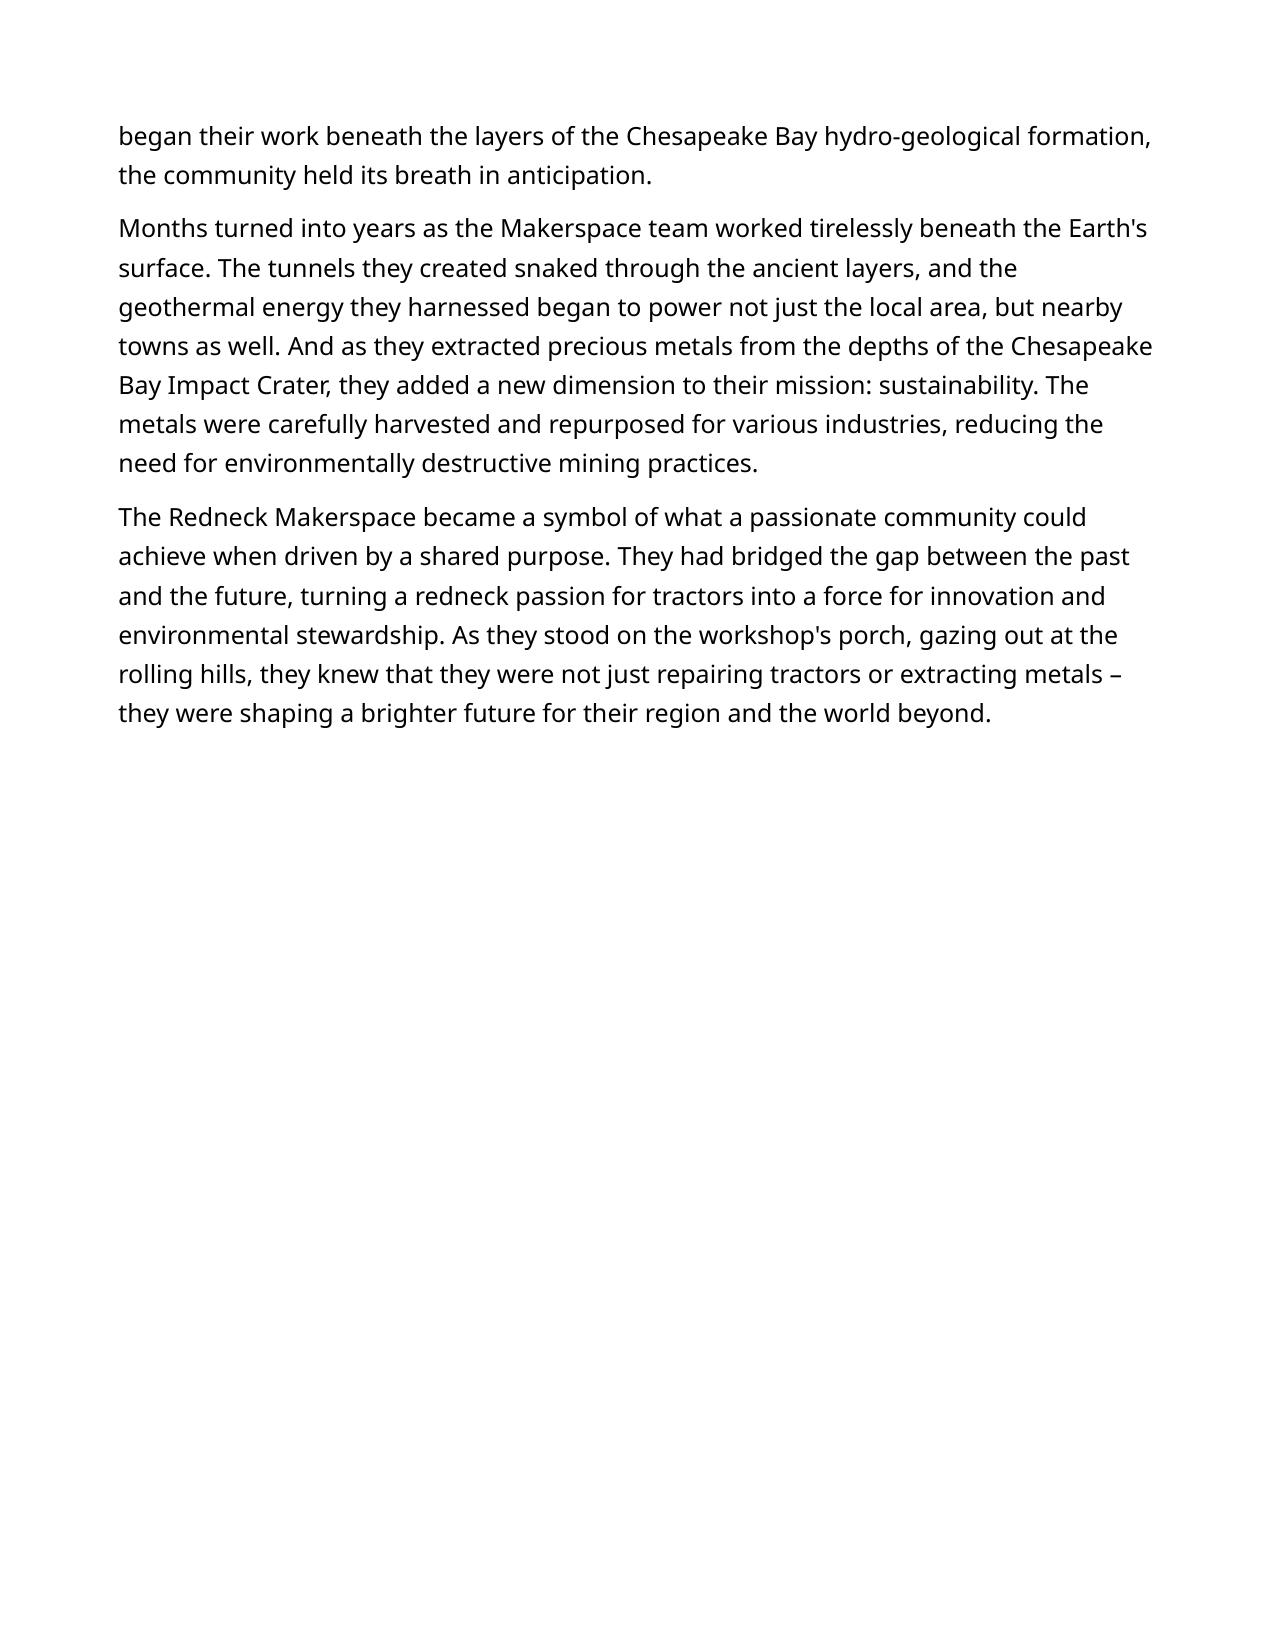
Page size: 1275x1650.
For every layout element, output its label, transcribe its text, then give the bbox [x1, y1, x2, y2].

text The Redneck Makerspace became a symbol of what a passionate community could achieve when driven by a shared purpose. They had bridged the gap between the past and the future, turning a redneck passion for tractors into a force for innovation and environmental stewardship. As they stood on the workshop's porch, gazing out at the rolling hills, they knew that they were not just repairing tractors or extracting metals – they were shaping a brighter future for their region and the world beyond. [118, 500, 1157, 730]
text began their work beneath the layers of the Chesapeake Bay hydro-geological formation, the community held its breath in anticipation. [118, 118, 1157, 191]
text Months turned into years as the Makerspace team worked tirelessly beneath the Earth's surface. The tunnels they created snaked through the ancient layers, and the geothermal energy they harnessed began to power not just the local area, but nearby towns as well. And as they extracted precious metals from the depths of the Chesapeake Bay Impact Crater, they added a new dimension to their mission: sustainability. The metals were carefully harvested and repurposed for various industries, reducing the need for environmentally destructive mining practices. [118, 211, 1157, 480]
